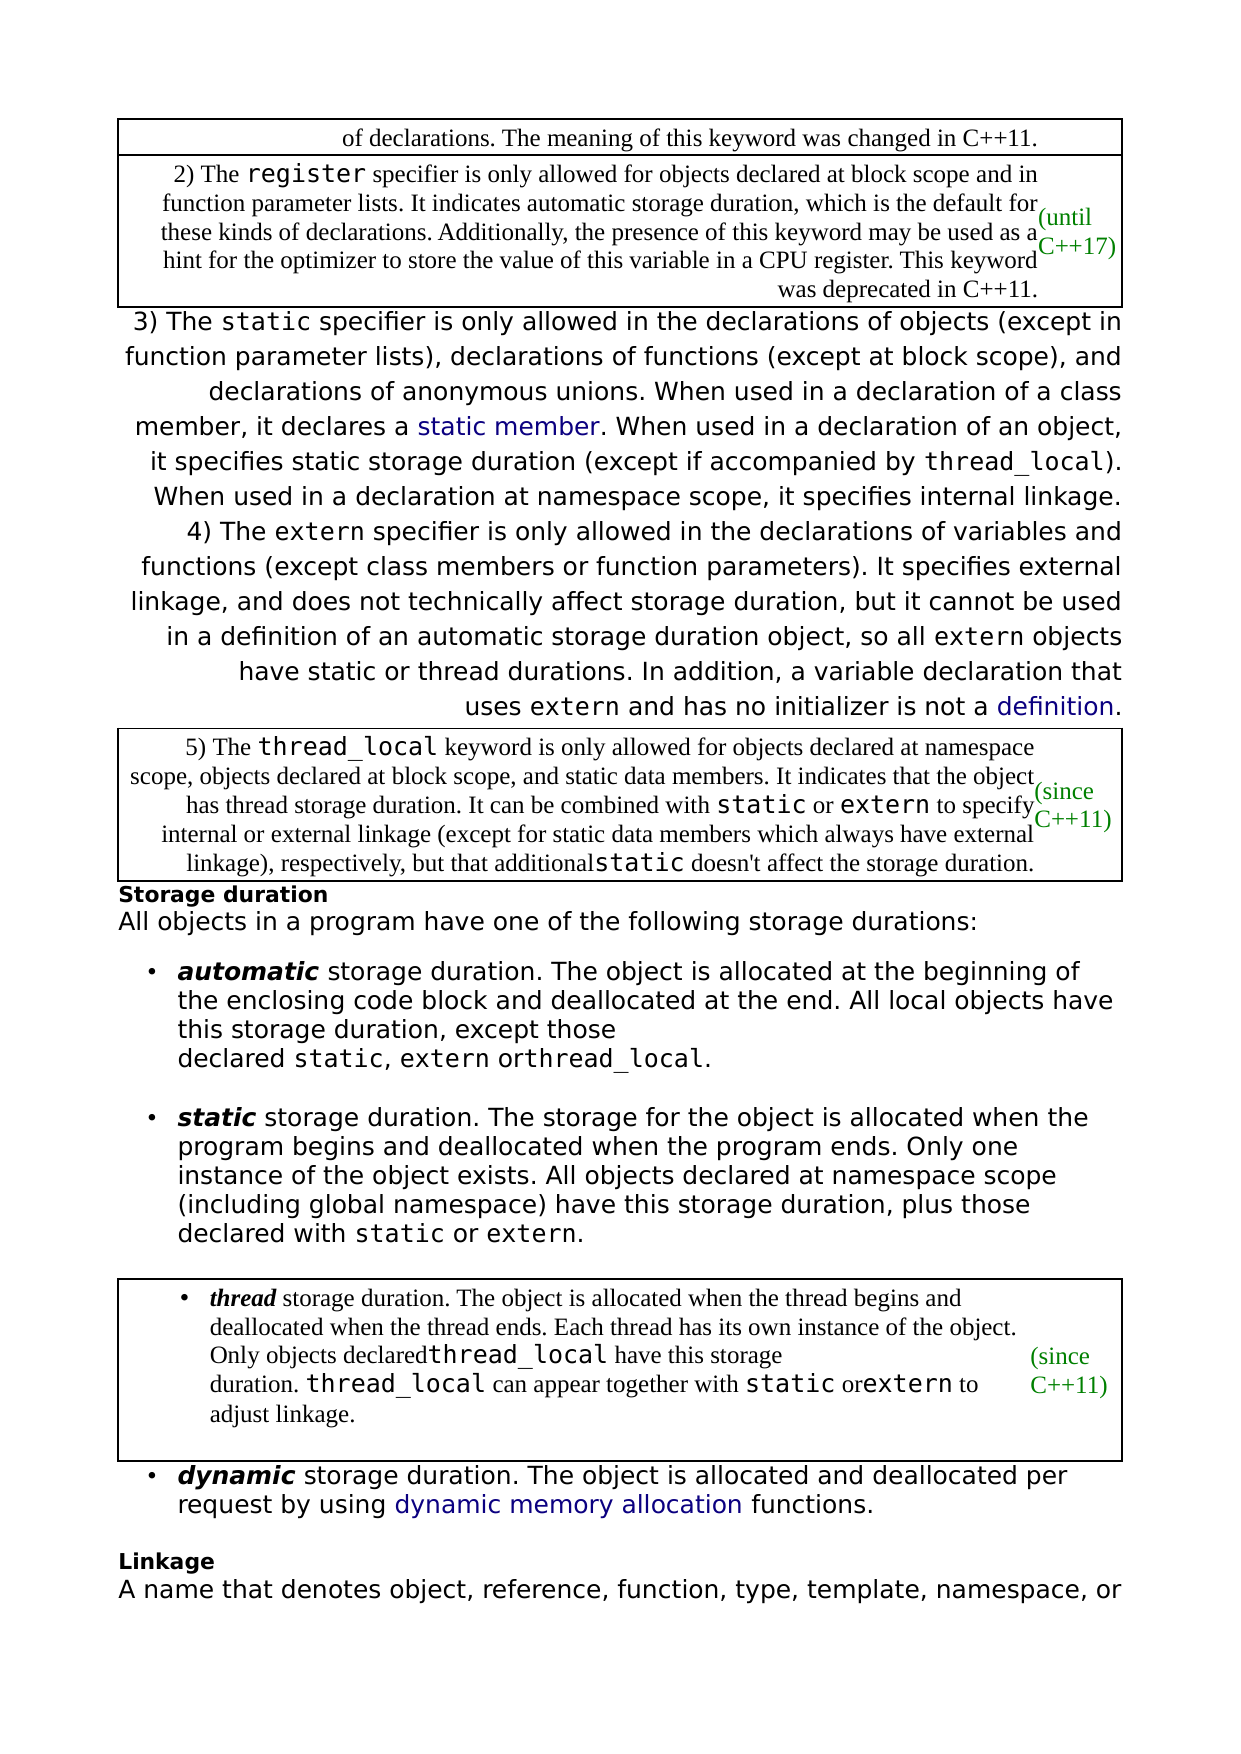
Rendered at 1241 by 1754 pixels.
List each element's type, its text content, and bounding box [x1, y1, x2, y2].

text 4) The extern specifier is only allowed in the declarations of variables and functions (except class members or function parameters). It specifies external linkage, and does not technically affect storage duration, but it cannot be used in a definition of an automatic storage duration object, so all extern objects have static or thread durations. In addition, a variable declaration that uses extern and has no initializer is not a definition. [118, 517, 1122, 722]
table_header of declarations. The meaning of this keyword was changed in C++11. [119, 120, 1038, 154]
list static storage duration. The storage for the object is allocated when the program begins and deallocated when the program ends. Only one instance of the object exists. All objects declared at namespace scope (including global namespace) have this storage duration, plus those declared with static or extern. [177, 1103, 1122, 1249]
text A name that denotes object, reference, function, type, template, namespace, or [118, 1575, 1122, 1604]
table_header (since C++11) [1034, 729, 1121, 880]
table_cell (until C++17) [1038, 156, 1121, 306]
list dynamic storage duration. The object is allocated and deallocated per request by using dynamic memory allocation functions. [177, 1462, 1122, 1520]
table_header 5) The thread_local keyword is only allowed for objects declared at namespace scope, objects declared at block scope, and static data members. It indicates that the object has thread storage duration. It can be combined with static or extern to specify internal or external linkage (except for static data members which always have external linkage), respectively, but that additionalstatic doesn't affect the storage duration. [119, 729, 1034, 880]
table_header [1038, 120, 1121, 154]
subtitle Storage duration [118, 882, 1122, 907]
table_header (since C++11) [1030, 1280, 1121, 1460]
text 3) The static specifier is only allowed in the declarations of objects (except in function parameter lists), declarations of functions (except at block scope), and declarations of anonymous unions. When used in a declaration of a class member, it declares a static member. When used in a declaration of an object, it specifies static storage duration (except if accompanied by thread_local). When used in a declaration at namespace scope, it specifies internal linkage. [118, 308, 1122, 512]
list automatic storage duration. The object is allocated at the beginning of the enclosing code block and deallocated at the end. All local objects have this storage duration, except those declared static, extern orthread_local. [177, 957, 1122, 1073]
text All objects in a program have one of the following storage durations: [118, 907, 1122, 936]
subtitle Linkage [118, 1549, 1122, 1575]
table_header thread storage duration. The object is allocated when the thread begins and deallocated when the thread ends. Each thread has its own instance of the object. Only objects declaredthread_local have this storage duration. thread_local can appear together with static orextern to adjust linkage. [119, 1280, 1030, 1460]
table_cell 2) The register specifier is only allowed for objects declared at block scope and in function parameter lists. It indicates automatic storage duration, which is the default for these kinds of declarations. Additionally, the presence of this keyword may be used as a hint for the optimizer to store the value of this variable in a CPU register. This keyword was deprecated in C++11. [119, 156, 1038, 306]
